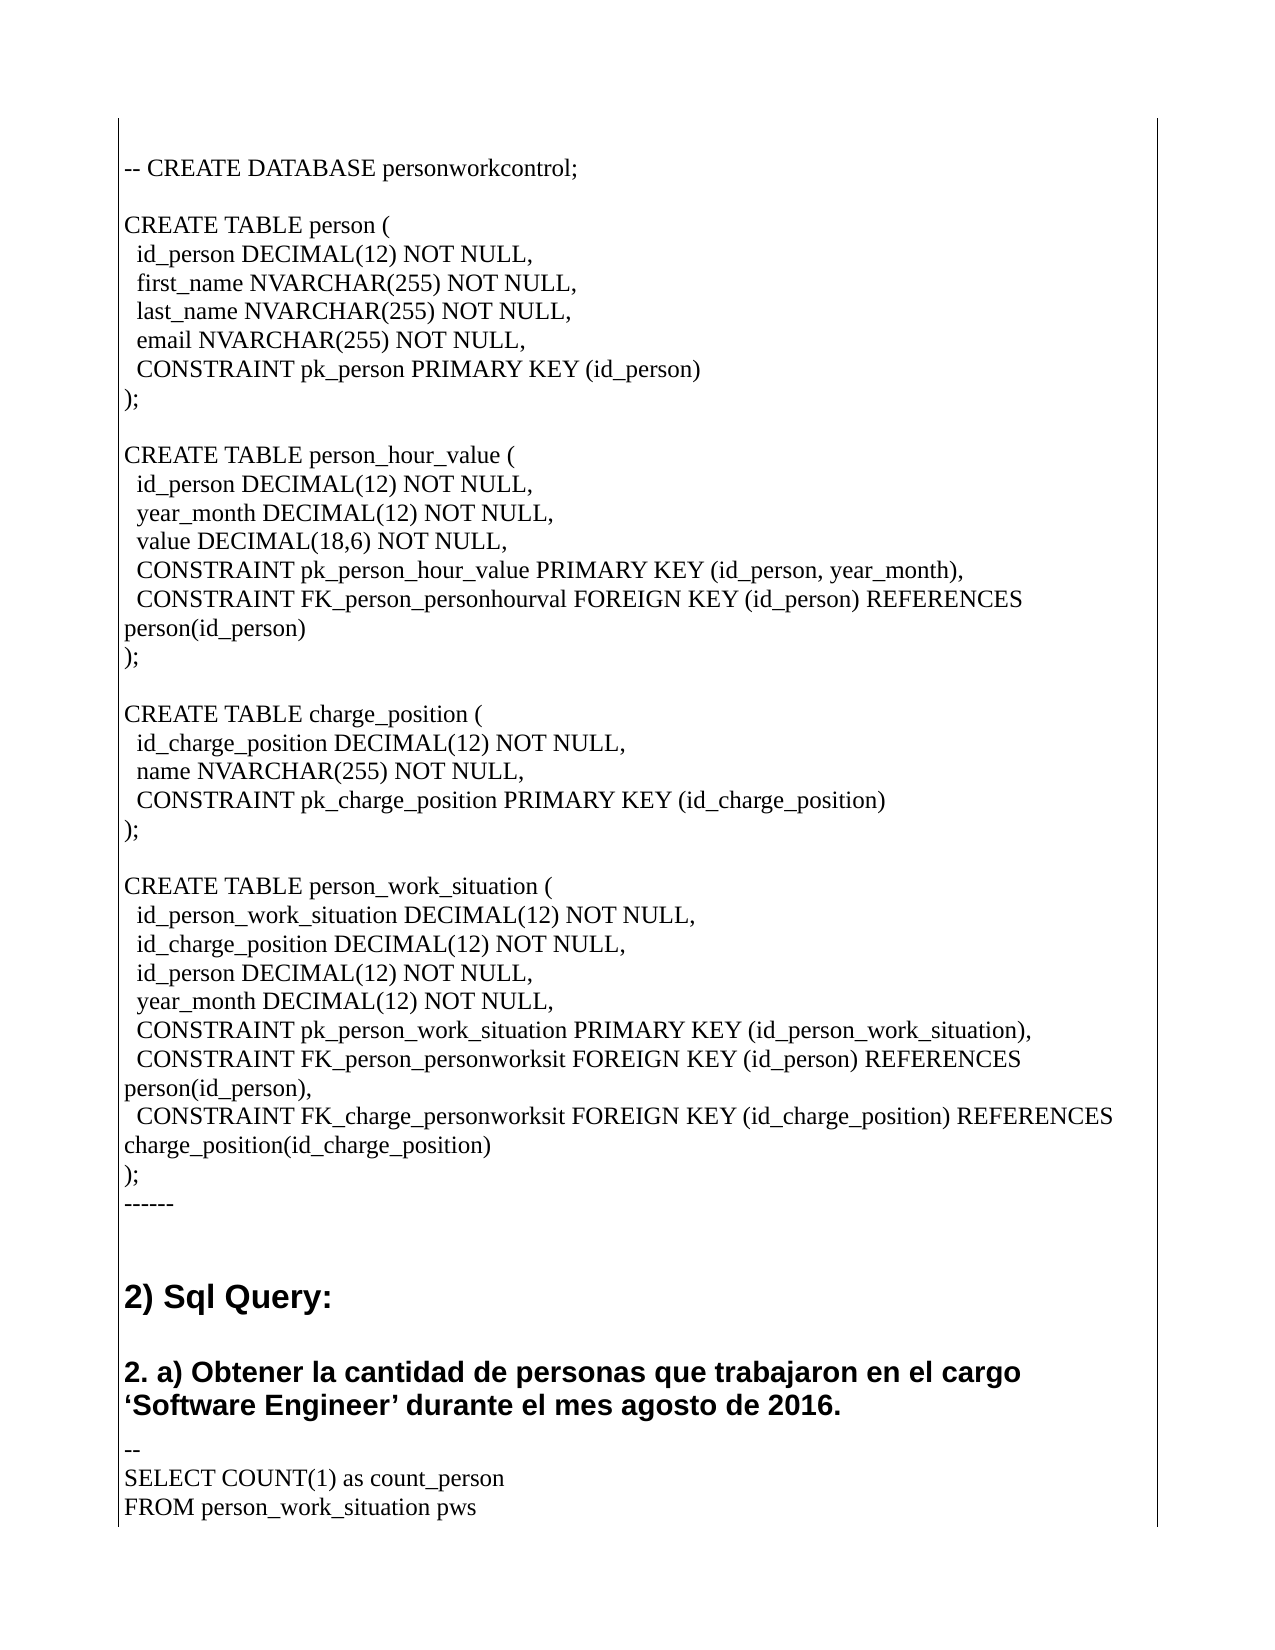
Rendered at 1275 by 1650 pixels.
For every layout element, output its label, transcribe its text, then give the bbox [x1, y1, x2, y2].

table_cell -- CREATE DATABASE personworkcontrol; CREATE TABLE person ( id_person DECIMAL(12) NOT NULL, first_name NVARCHAR(255) NOT NULL, last_name NVARCHAR(255) NOT NULL, email NVARCHAR(255) NOT NULL, CONSTRAINT pk_person PRIMARY KEY (id_person) ); CREATE TABLE person_hour_value ( id_person DECIMAL(12) NOT NULL, year_month DECIMAL(12) NOT NULL, value DECIMAL(18,6) NOT NULL, CONSTRAINT pk_person_hour_value PRIMARY KEY (id_person, year_month), CONSTRAINT FK_person_personhourval FOREIGN KEY (id_person) REFERENCES person(id_person) ); CREATE TABLE charge_position ( id_charge_position DECIMAL(12) NOT NULL, name NVARCHAR(255) NOT NULL, CONSTRAINT pk_charge_position PRIMARY KEY (id_charge_position) ); CREATE TABLE person_work_situation ( id_person_work_situation DECIMAL(12) NOT NULL, id_charge_position DECIMAL(12) NOT NULL, id_person DECIMAL(12) NOT NULL, year_month DECIMAL(12) NOT NULL, CONSTRAINT pk_person_work_situation PRIMARY KEY (id_person_work_situation), CONSTRAINT FK_person_personworksit FOREIGN KEY (id_person) REFERENCES person(id_person), CONSTRAINT FK_charge_personworksit FOREIGN KEY (id_charge_position) REFERENCES charge_position(id_charge_position) ); ------ [119, 118, 1157, 1251]
table_cell 2. a) Obtener la cantidad de personas que trabajaron en el cargo ‘Software Engineer’ durante el mes agosto de 2016. -- SELECT COUNT(1) as count_person FROM person_work_situation pws [119, 1334, 1157, 1527]
table_cell 2) Sql Query: [119, 1251, 1157, 1334]
